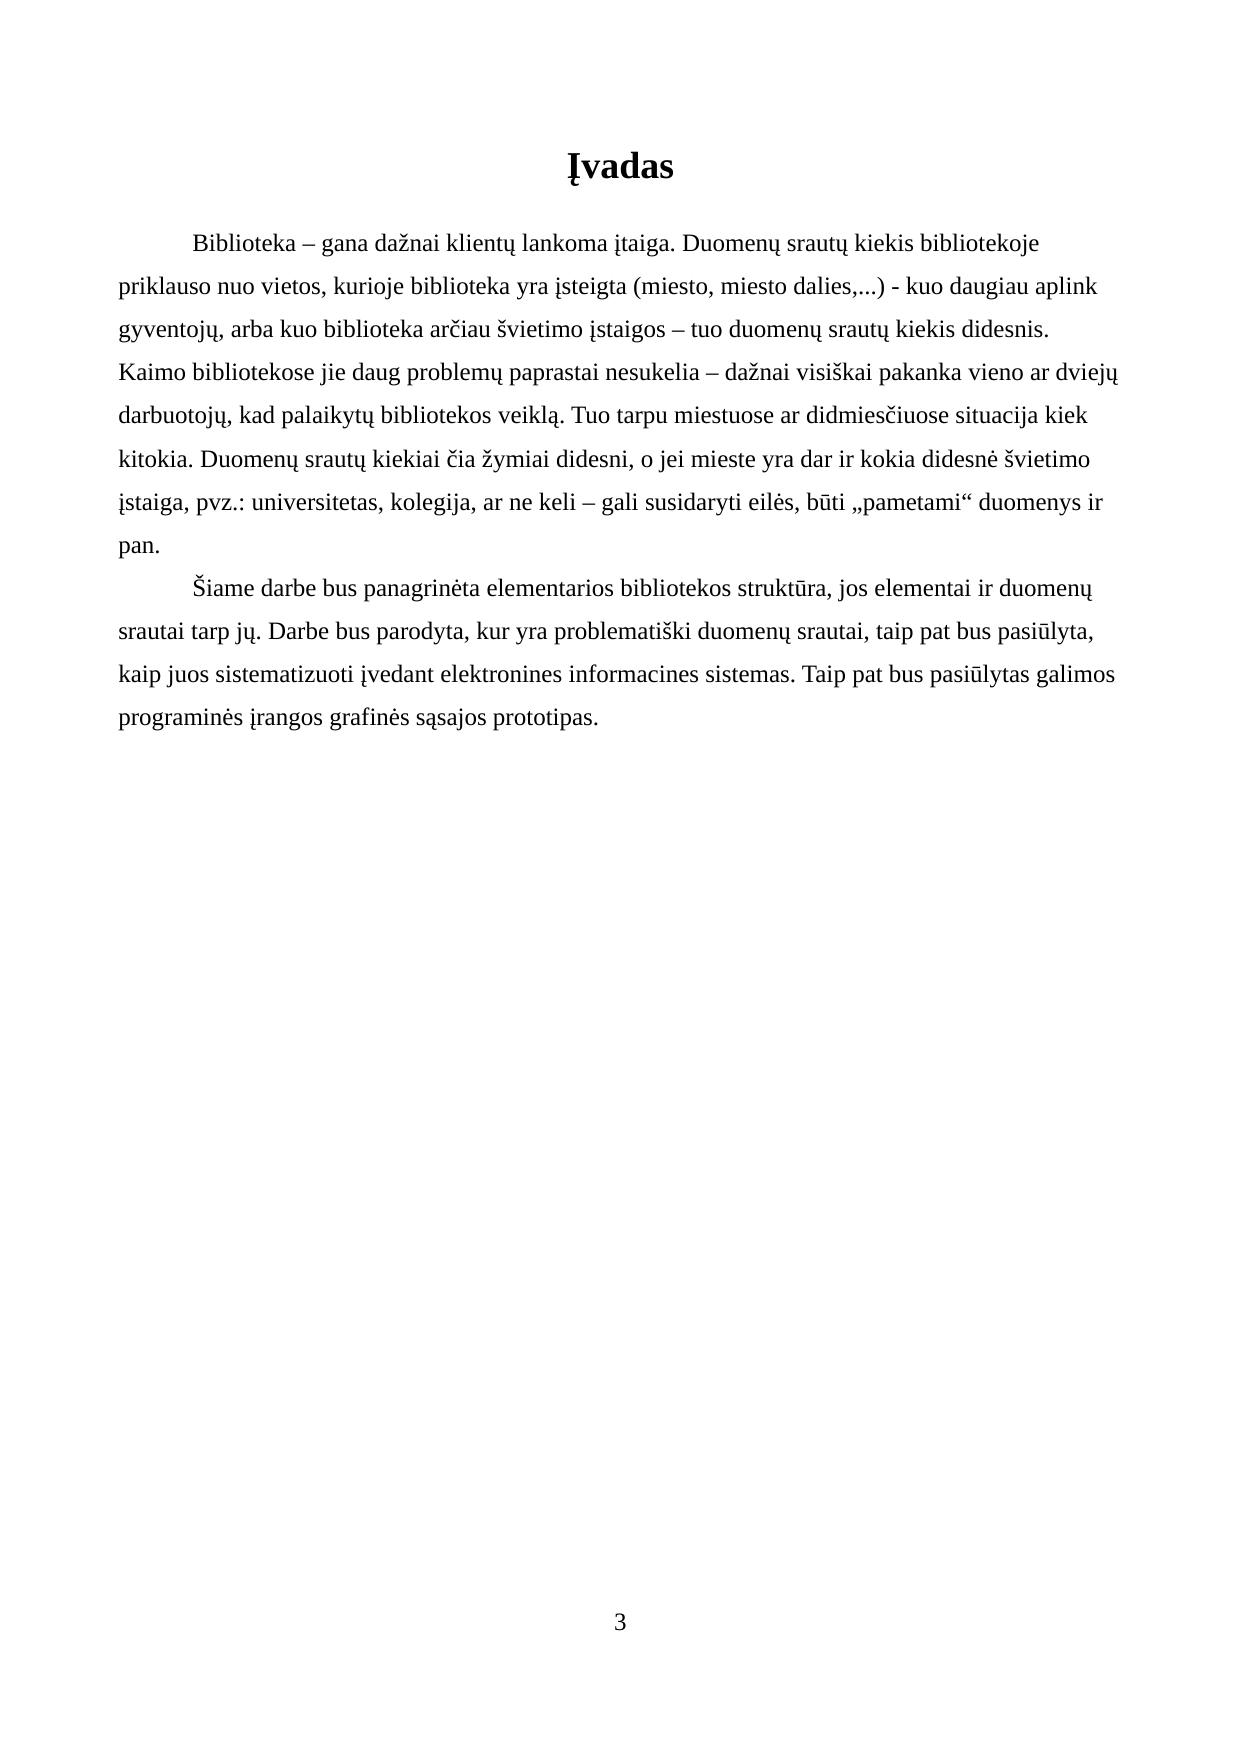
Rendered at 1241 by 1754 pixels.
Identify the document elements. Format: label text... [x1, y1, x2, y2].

text Šiame darbe bus panagrinėta elementarios bibliotekos struktūra, jos elementai ir duomenų srautai tarp jų. Darbe bus parodyta, kur yra problematiški duomenų srautai, taip pat bus pasiūlyta, kaip juos sistematizuoti įvedant elektronines informacines sistemas. Taip pat bus pasiūlytas galimos programinės įrangos grafinės sąsajos prototipas. [118, 573, 1122, 731]
subtitle Įvadas [118, 143, 1122, 187]
text Biblioteka – gana dažnai klientų lankoma įtaiga. Duomenų srautų kiekis bibliotekoje priklauso nuo vietos, kurioje biblioteka yra įsteigta (miesto, miesto dalies,...) - kuo daugiau aplink gyventojų, arba kuo biblioteka arčiau švietimo įstaigos – tuo duomenų srautų kiekis didesnis. Kaimo bibliotekose jie daug problemų paprastai nesukelia – dažnai visiškai pakanka vieno ar dviejų darbuotojų, kad palaikytų bibliotekos veiklą. Tuo tarpu miestuose ar didmiesčiuose situacija kiek kitokia. Duomenų srautų kiekiai čia žymiai didesni, o jei mieste yra dar ir kokia didesnė švietimo įstaiga, pvz.: universitetas, kolegija, ar ne keli – gali susidaryti eilės, būti „pametami“ duomenys ir pan. [118, 228, 1122, 559]
